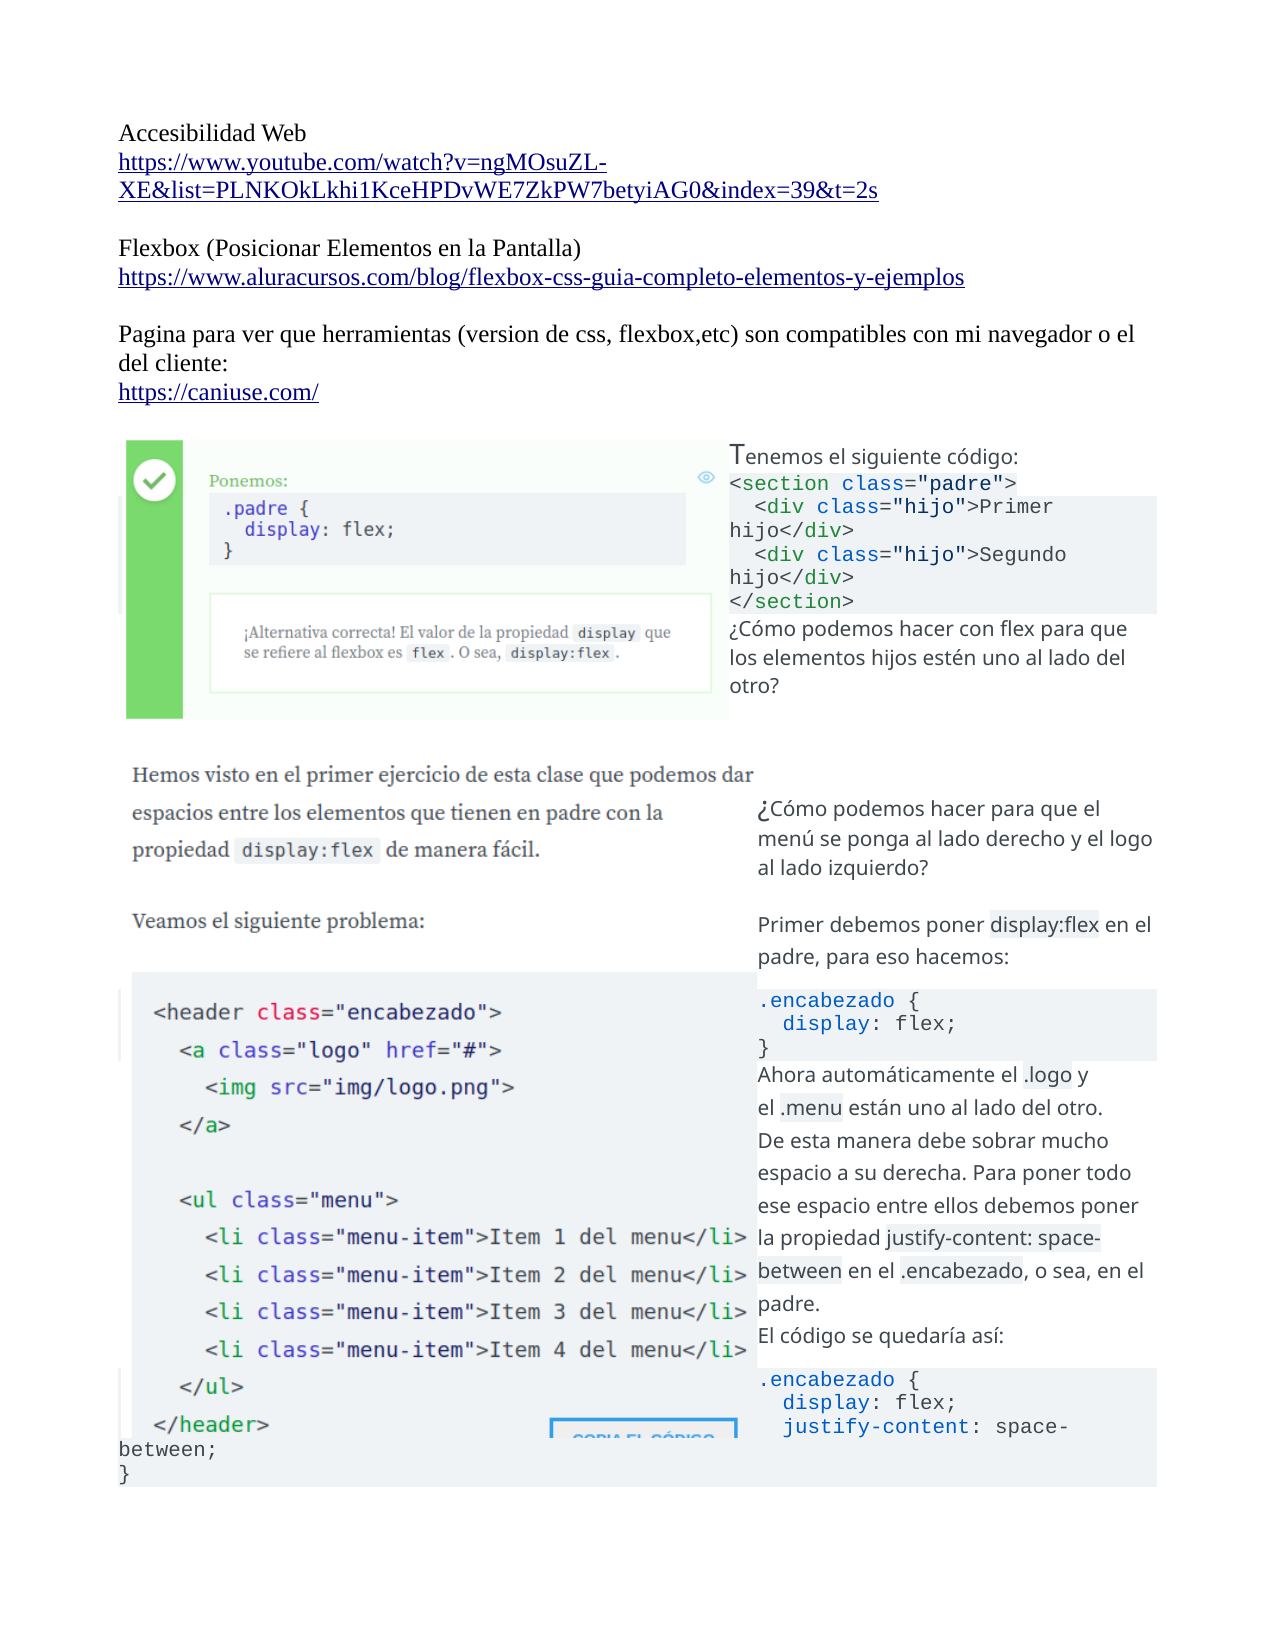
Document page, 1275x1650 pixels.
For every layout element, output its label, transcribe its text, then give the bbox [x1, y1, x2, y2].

text <div class="hijo">Segundo hijo</div> [730, 544, 1157, 591]
picture [122, 434, 730, 724]
text </section> [730, 591, 1157, 614]
text Flexbox (Posicionar Elementos en la Pantalla) [118, 233, 1157, 262]
text Pagina para ver que herramientas (version de css, flexbox,etc) son compatibles con mi navegador o el del cliente: [118, 319, 1157, 377]
text https://caniuse.com/ [118, 377, 1157, 406]
text https://www.youtube.com/watch?v=ngMOsuZL-XE&list=PLNKOkLkhi1KceHPDvWE7ZkPW7betyiAG0&index=39&t=2s [118, 147, 1157, 204]
text justify-content: space-between; [118, 1416, 1157, 1463]
text Tenemos el siguiente código: [730, 434, 1157, 473]
text ¿Cómo podemos hacer con flex para que los elementos hijos estén uno al lado del otro? [730, 614, 1157, 700]
text Ahora automáticamente el .logo y el .menu están uno al lado del otro. [758, 1061, 1157, 1122]
text De esta manera debe sobrar mucho espacio a su derecha. Para poner todo ese espacio entre ellos debemos poner la propiedad justify-content: space-between en el .encabezado, o sea, en el padre. [758, 1126, 1157, 1317]
text Primer debemos poner display:flex en el padre, para eso hacemos: [758, 910, 1157, 971]
text <div class="hijo">Primer hijo</div> [730, 496, 1157, 544]
text ¿Cómo podemos hacer para que el menú se ponga al lado derecho y el logo al lado izquierdo? [758, 786, 1157, 881]
text https://www.aluracursos.com/blog/flexbox-css-guia-completo-elementos-y-ejemplos [118, 262, 1157, 291]
picture [120, 757, 758, 1438]
text display: flex; [758, 1392, 1157, 1416]
text El código se quedaría así: [758, 1321, 1157, 1350]
text .encabezado { [758, 989, 1157, 1013]
text <section class="padre"> [730, 473, 1157, 496]
text Accesibilidad Web [118, 118, 1157, 147]
text } [758, 1037, 1157, 1061]
text display: flex; [758, 1013, 1157, 1037]
text } [118, 1463, 1157, 1487]
text .encabezado { [758, 1368, 1157, 1392]
